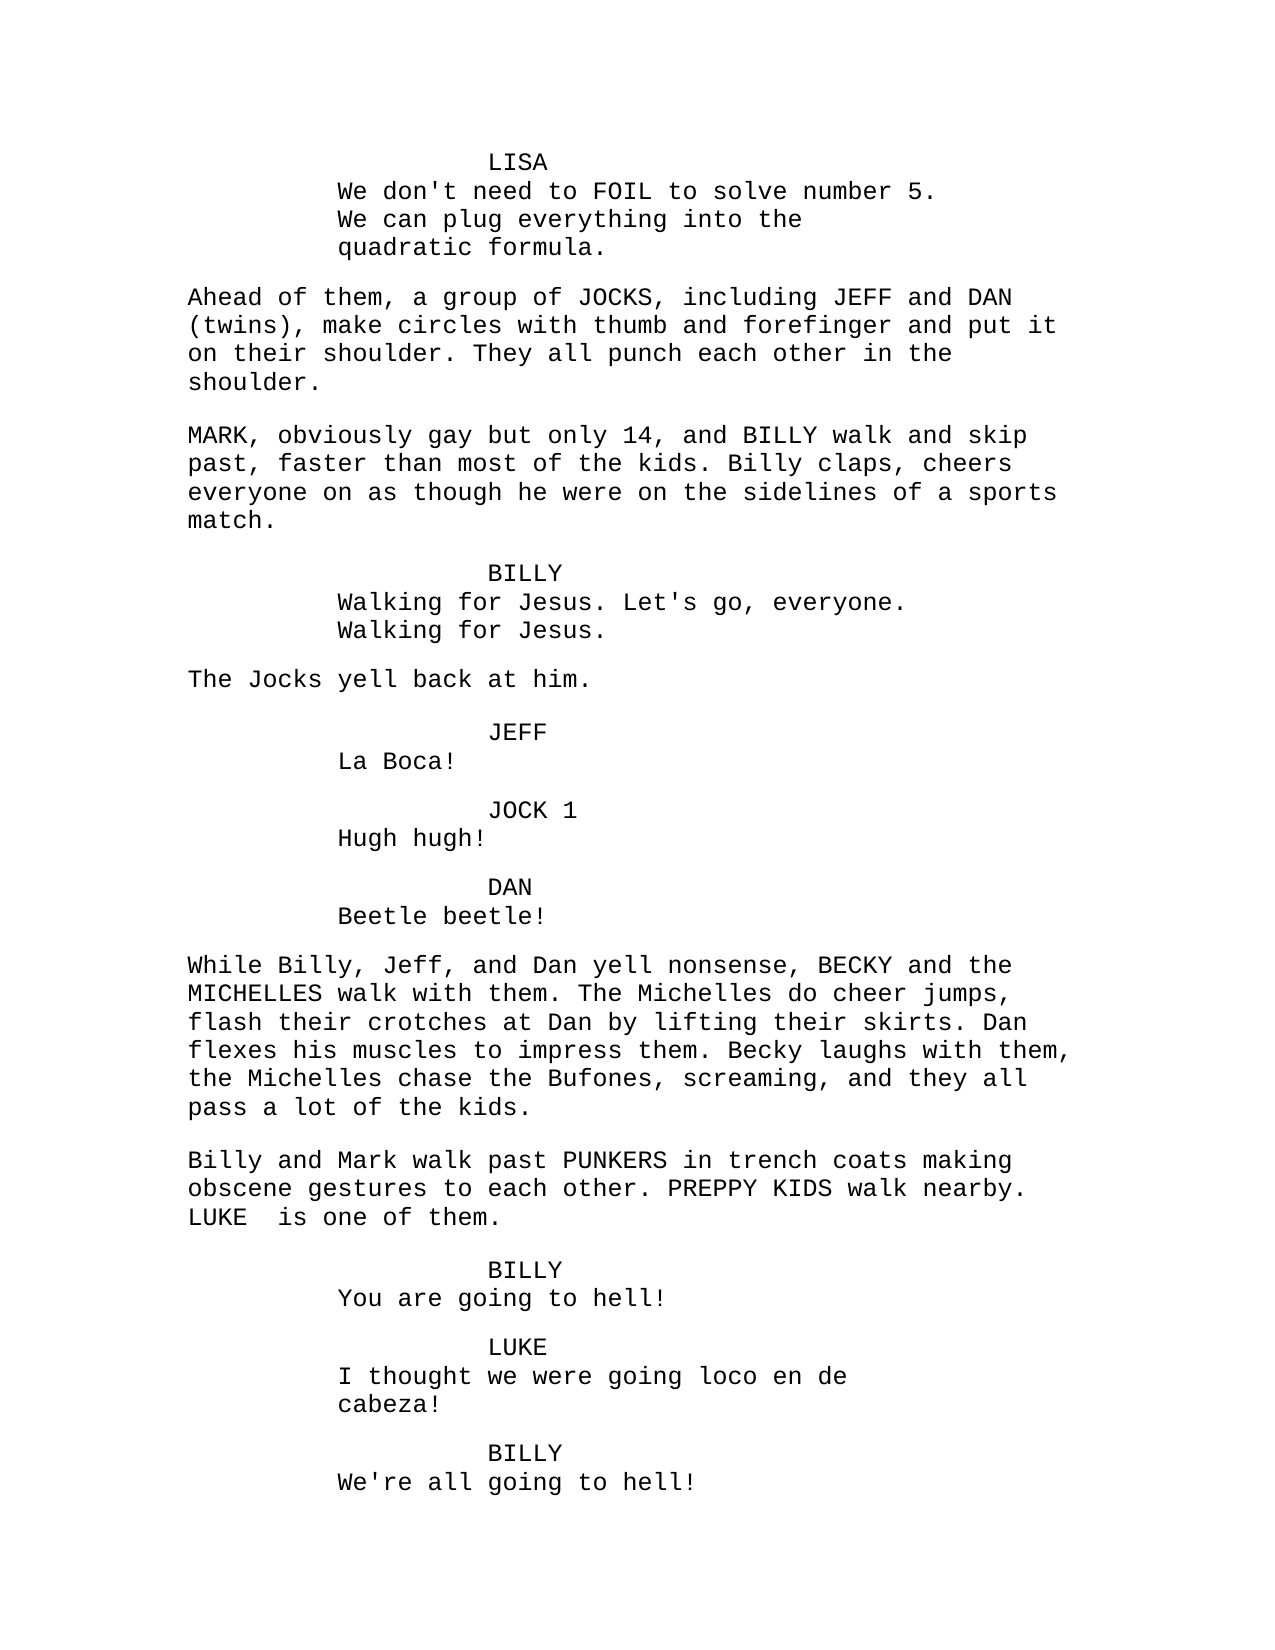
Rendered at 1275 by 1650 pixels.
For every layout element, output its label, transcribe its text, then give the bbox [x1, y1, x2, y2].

text Hugh hugh! [337, 826, 937, 854]
text LISA [187, 150, 1087, 178]
text Walking for Jesus. Let's go, everyone. Walking for Jesus. [337, 589, 937, 646]
text I thought we were going loco en de cabeza! [337, 1363, 937, 1420]
text The Jocks yell back at him. [187, 667, 1087, 695]
text MARK, obviously gay but only 14, and BILLY walk and skip past, faster than most of the kids. Billy claps, cheers everyone on as though he were on the sidelines of a sports match. [187, 422, 1087, 536]
text Beetle beetle! [337, 903, 937, 932]
text DAN [187, 875, 1087, 903]
text JOCK 1 [187, 797, 1087, 826]
text You are going to hell! [337, 1286, 937, 1314]
text We don't need to FOIL to solve number 5. We can plug everything into the quadratic formula. [337, 178, 937, 263]
text BILLY [187, 561, 1087, 589]
text BILLY [187, 1257, 1087, 1286]
text While Billy, Jeff, and Dan yell nonsense, BECKY and the MICHELLES walk with them. The Michelles do cheer jumps, flash their crotches at Dan by lifting their skirts. Dan flexes his muscles to impress them. Becky laughs with them, the Michelles chase the Bufones, screaming, and they all pass a lot of the kids. [187, 952, 1087, 1122]
text Billy and Mark walk past PUNKERS in trench coats making obscene gestures to each other. PREPPY KIDS walk nearby. LUKE is one of them. [187, 1147, 1087, 1232]
text BILLY [187, 1441, 1087, 1469]
text We're all going to hell! [337, 1469, 937, 1497]
text JEFF [187, 720, 1087, 748]
text La Boca! [337, 748, 937, 777]
text Ahead of them, a group of JOCKS, including JEFF and DAN (twins), make circles with thumb and forefinger and put it on their shoulder. They all punch each other in the shoulder. [187, 284, 1087, 397]
text LUKE [187, 1335, 1087, 1363]
